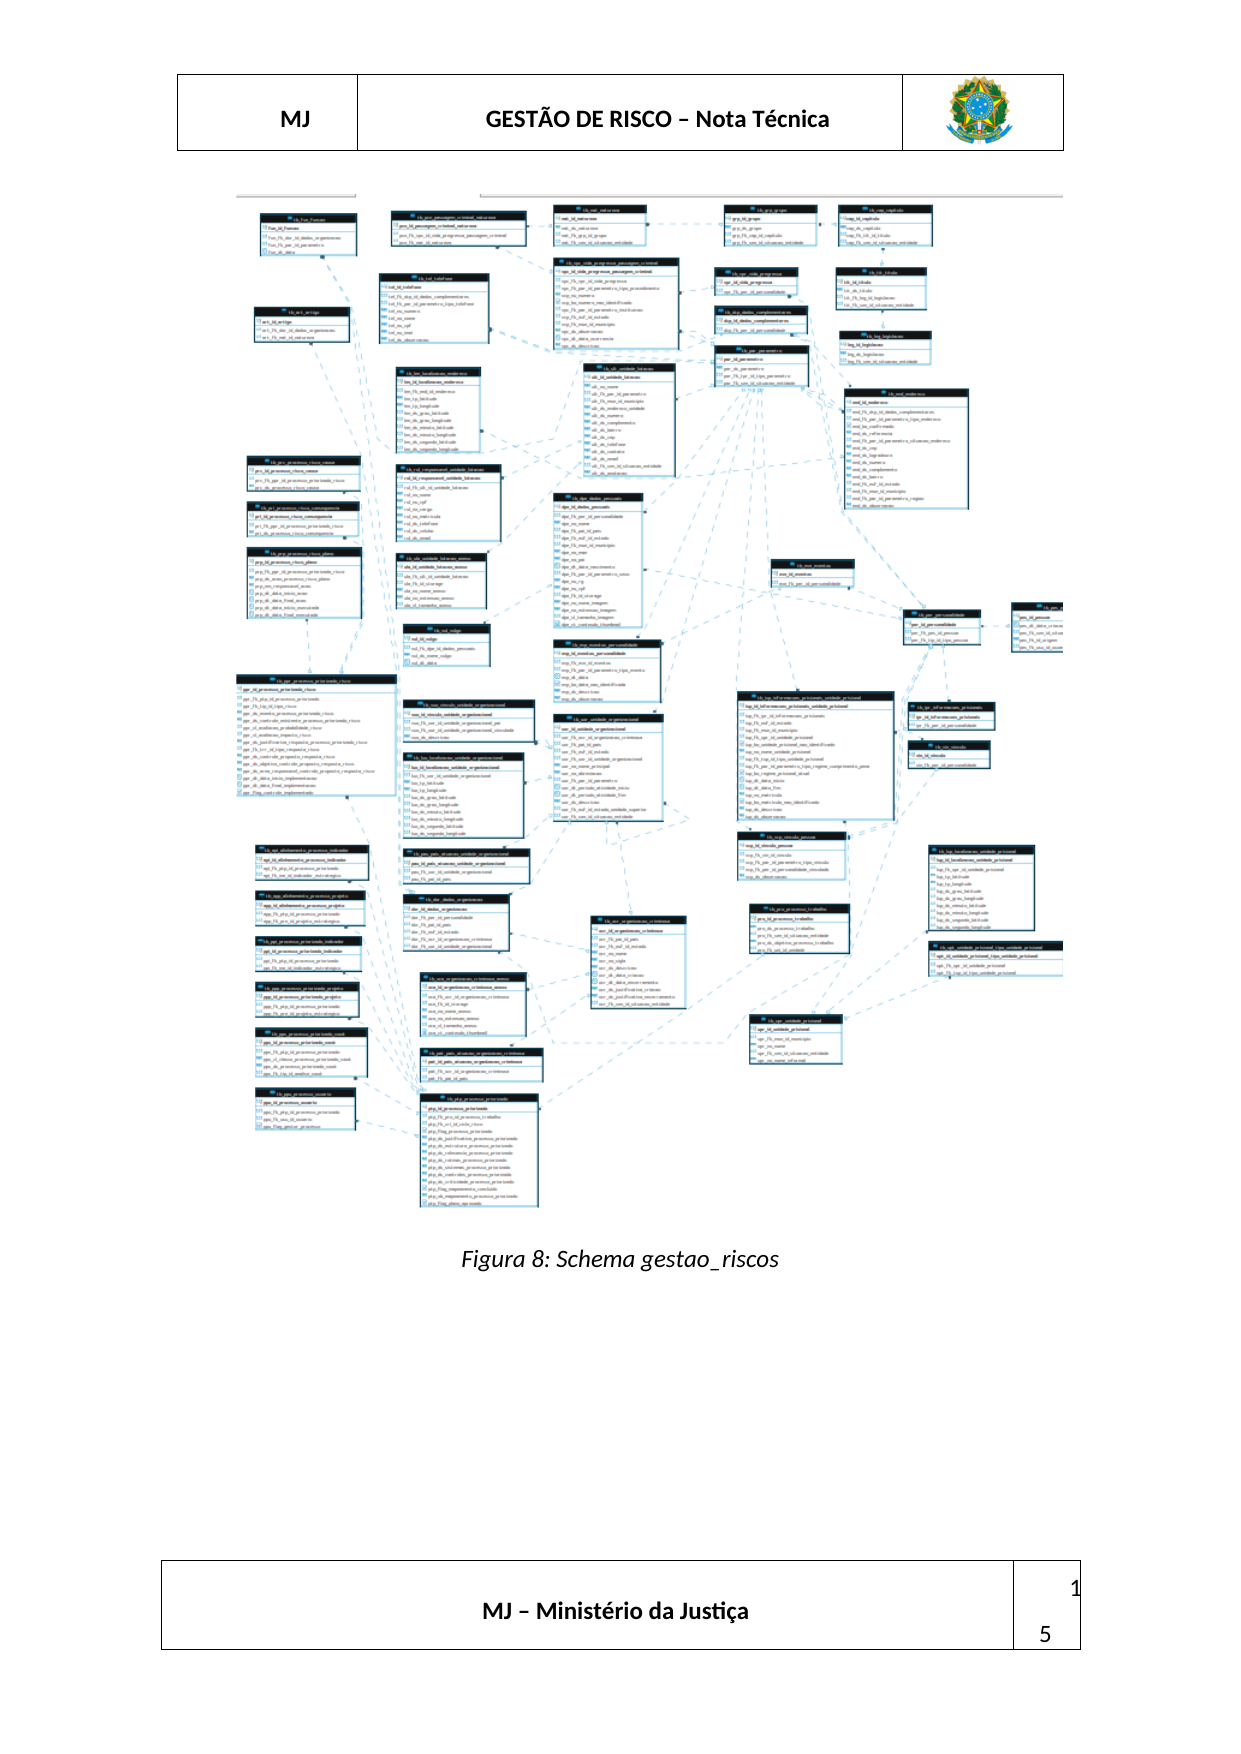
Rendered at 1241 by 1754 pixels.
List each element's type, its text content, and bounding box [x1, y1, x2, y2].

picture [944, 75, 1020, 149]
text Figura 8: Schema gestao_riscos [177, 194, 1063, 1273]
picture [236, 194, 1063, 1222]
